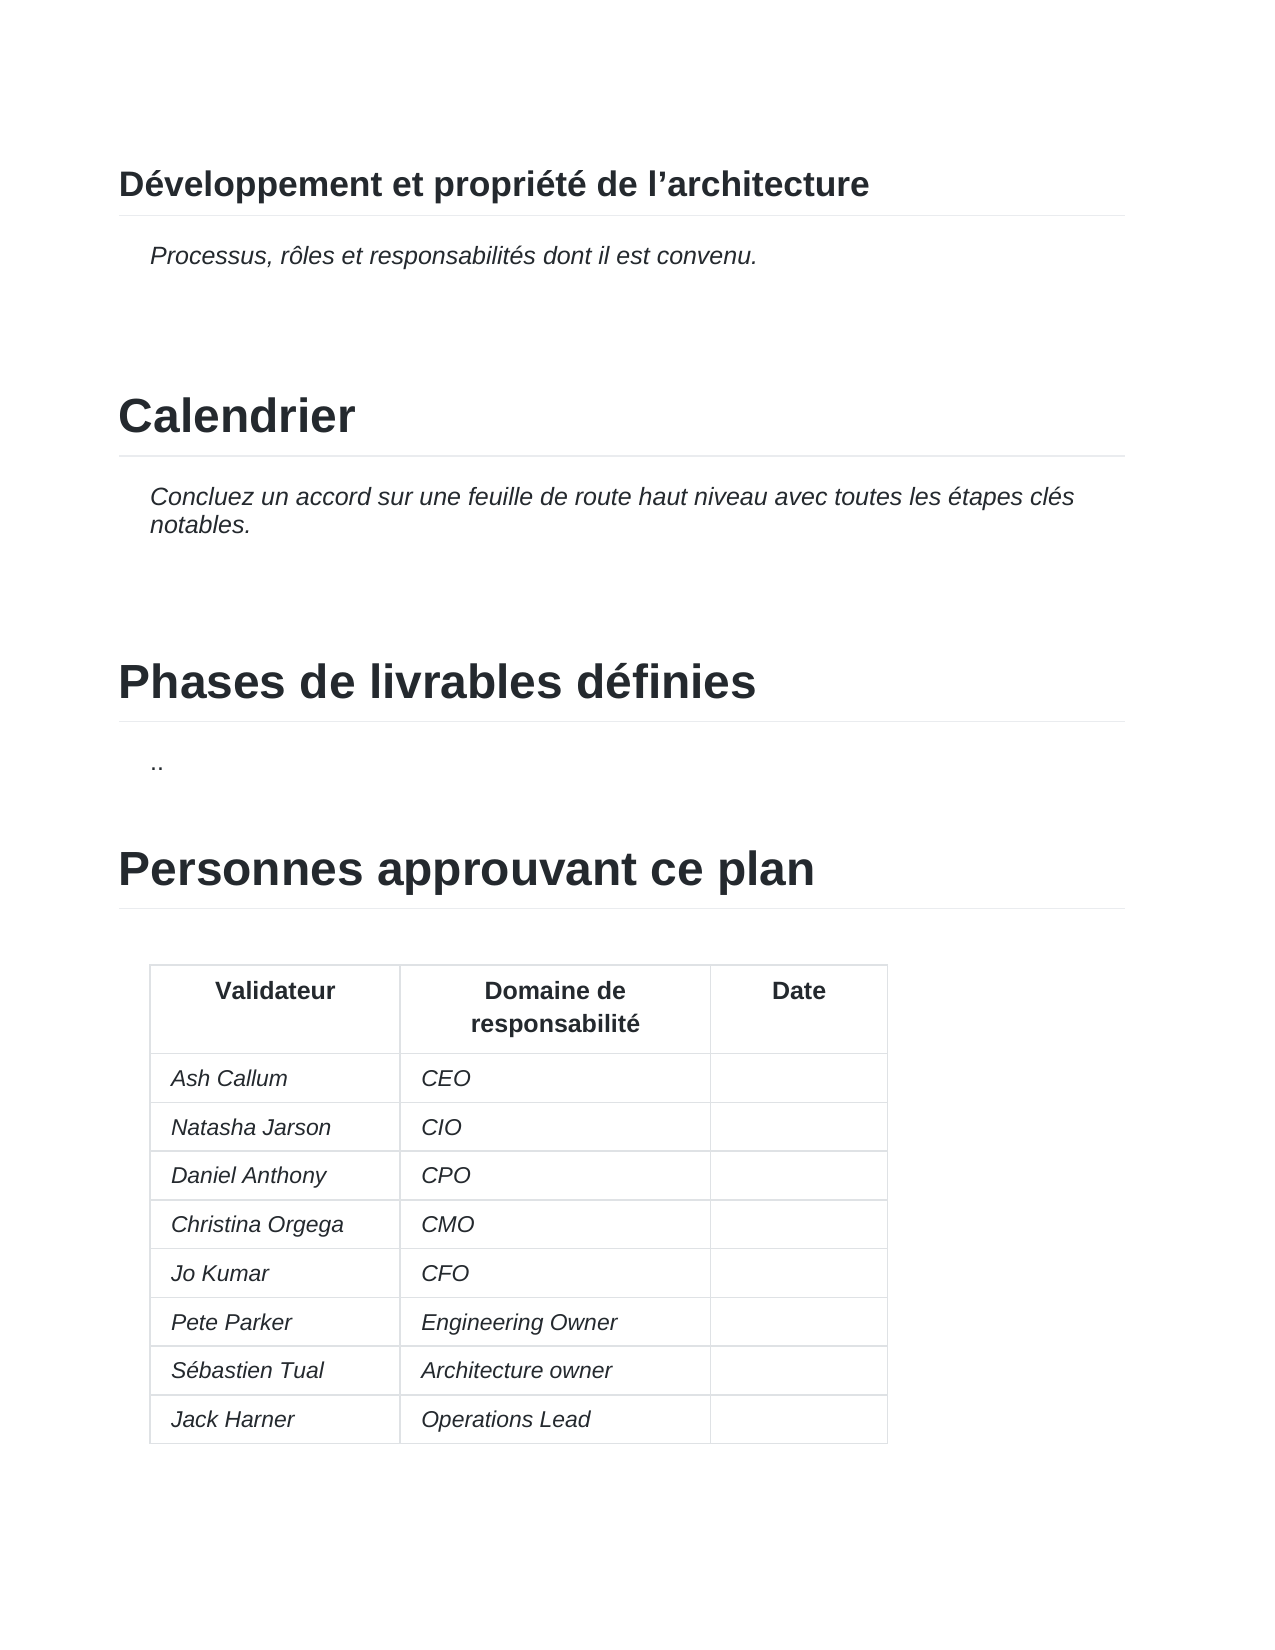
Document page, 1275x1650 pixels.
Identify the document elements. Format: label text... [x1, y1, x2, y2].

text .. [150, 747, 1125, 776]
table_cell Pete Parker [151, 1298, 399, 1345]
text Processus, rôles et responsabilités dont il est convenu. [150, 241, 1125, 270]
table_cell CMO [401, 1201, 710, 1248]
subtitle Calendrier [119, 388, 1125, 455]
table_cell Architecture owner [401, 1347, 710, 1394]
table_cell CPO [401, 1152, 710, 1199]
table_cell Engineering Owner [401, 1298, 710, 1345]
subtitle Développement et propriété de l’architecture [119, 163, 1125, 215]
table_header Domaine de responsabilité [401, 966, 710, 1053]
text Concluez un accord sur une feuille de route haut niveau avec toutes les étapes clés notables. [150, 482, 1125, 539]
table_header Validateur [151, 966, 399, 1053]
table_cell Natasha Jarson [151, 1103, 399, 1150]
subtitle Phases de livrables définies [119, 653, 1125, 721]
table_cell [711, 1054, 887, 1101]
table_cell [711, 1396, 887, 1443]
table_header Date [711, 966, 887, 1053]
table_cell Operations Lead [401, 1396, 710, 1443]
subtitle Personnes approuvant ce plan [119, 840, 1125, 908]
table_cell [711, 1347, 887, 1394]
table_cell CIO [401, 1103, 710, 1150]
table_cell [711, 1152, 887, 1199]
table_cell [711, 1201, 887, 1248]
table_cell [711, 1298, 887, 1345]
table_cell Ash Callum [151, 1054, 399, 1101]
table_cell Jack Harner [151, 1396, 399, 1443]
table_cell [711, 1249, 887, 1296]
table_cell CFO [401, 1249, 710, 1296]
table_cell [711, 1103, 887, 1150]
table_cell CEO [401, 1054, 710, 1101]
table_cell Sébastien Tual [151, 1347, 399, 1394]
table_cell Daniel Anthony [151, 1152, 399, 1199]
table_cell Jo Kumar [151, 1249, 399, 1296]
table_cell Christina Orgega [151, 1201, 399, 1248]
